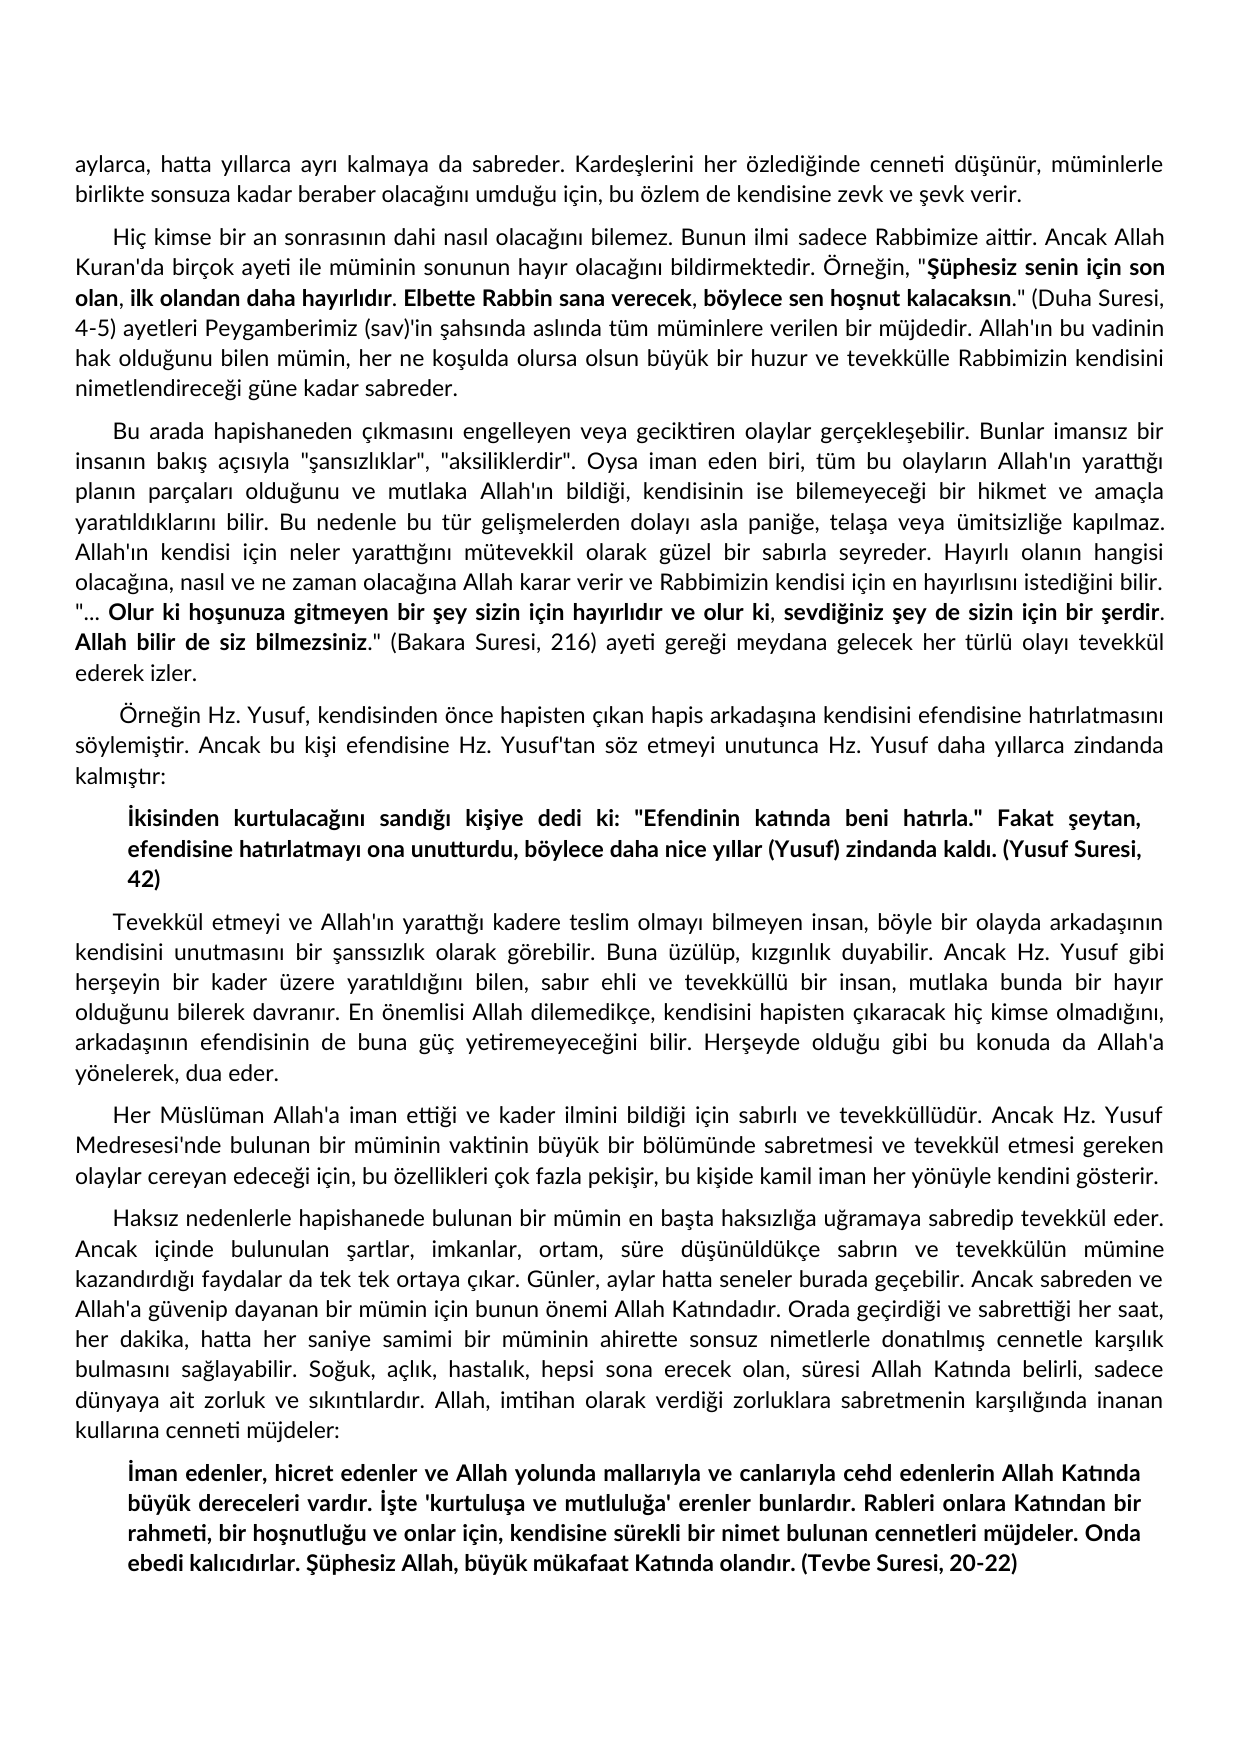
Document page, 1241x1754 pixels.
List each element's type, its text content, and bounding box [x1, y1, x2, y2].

text aylarca, hatta yıllarca ayrı kalmaya da sabreder. Kardeşlerini her özlediğinde cenneti düşünür, müminlerle birlikte sonsuza kadar beraber olacağını umduğu için, bu özlem de kendisine zevk ve şevk verir. [75, 150, 1165, 208]
text İkisinden kurtulacağını sandığı kişiye dedi ki: "Efendinin katında beni hatırla." Fakat şeytan, efendisine hatırlatmayı ona unutturdu, böylece daha nice yıllar (Yusuf) zindanda kaldı. (Yusuf Suresi, 42) [127, 804, 1143, 892]
text Hiç kimse bir an sonrasının dahi nasıl olacağını bilemez. Bunun ilmi sadece Rabbimize aittir. Ancak Allah Kuran'da birçok ayeti ile müminin sonunun hayır olacağını bildirmektedir. Örneğin, "Şüphesiz senin için son olan, ilk olandan daha hayırlıdır. Elbette Rabbin sana verecek, böylece sen hoşnut kalacaksın." (Duha Suresi, 4-5) ayetleri Peygamberimiz (sav)'in şahsında aslında tüm müminlere verilen bir müjdedir. Allah'ın bu vadinin hak olduğunu bilen mümin, her ne koşulda olursa olsun büyük bir huzur ve tevekkülle Rabbimizin kendisini nimetlendireceği güne kadar sabreder. [75, 223, 1165, 401]
text Haksız nedenlerle hapishanede bulunan bir mümin en başta haksızlığa uğramaya sabredip tevekkül eder. Ancak içinde bulunulan şartlar, imkanlar, ortam, süre düşünüldükçe sabrın ve tevekkülün mümine kazandırdığı faydalar da tek tek ortaya çıkar. Günler, aylar hatta seneler burada geçebilir. Ancak sabreden ve Allah'a güvenip dayanan bir mümin için bunun önemi Allah Katındadır. Orada geçirdiği ve sabrettiği her saat, her dakika, hatta her saniye samimi bir müminin ahirette sonsuz nimetlerle donatılmış cennetle karşılık bulmasını sağlayabilir. Soğuk, açlık, hastalık, hepsi sona erecek olan, süresi Allah Katında belirli, sadece dünyaya ait zorluk ve sıkıntılardır. Allah, imtihan olarak verdiği zorluklara sabretmenin karşılığında inanan kullarına cenneti müjdeler: [75, 1204, 1165, 1443]
text Her Müslüman Allah'a iman ettiği ve kader ilmini bildiği için sabırlı ve tevekküllüdür. Ancak Hz. Yusuf Medresesi'nde bulunan bir müminin vaktinin büyük bir bölümünde sabretmesi ve tevekkül etmesi gereken olaylar cereyan edeceği için, bu özellikleri çok fazla pekişir, bu kişide kamil iman her yönüyle kendini gösterir. [75, 1101, 1165, 1189]
text Bu arada hapishaneden çıkmasını engelleyen veya geciktiren olaylar gerçekleşebilir. Bunlar imansız bir insanın bakış açısıyla "şansızlıklar", "aksiliklerdir". Oysa iman eden biri, tüm bu olayların Allah'ın yarattığı planın parçaları olduğunu ve mutlaka Allah'ın bildiği, kendisinin ise bilemeyeceği bir hikmet ve amaçla yaratıldıklarını bilir. Bu nedenle bu tür gelişmelerden dolayı asla paniğe, telaşa veya ümitsizliğe kapılmaz. Allah'ın kendisi için neler yarattığını mütevekkil olarak güzel bir sabırla seyreder. Hayırlı olanın hangisi olacağına, nasıl ve ne zaman olacağına Allah karar verir ve Rabbimizin kendisi için en hayırlısını istediğini bilir. "... Olur ki hoşunuza gitmeyen bir şey sizin için hayırlıdır ve olur ki, sevdiğiniz şey de sizin için bir şerdir. Allah bilir de siz bilmezsiniz." (Bakara Suresi, 216) ayeti gereği meydana gelecek her türlü olayı tevekkül ederek izler. [75, 417, 1165, 686]
text İman edenler, hicret edenler ve Allah yolunda mallarıyla ve canlarıyla cehd edenlerin Allah Katında büyük dereceleri vardır. İşte 'kurtuluşa ve mutluluğa' erenler bunlardır. Rableri onlara Katından bir rahmeti, bir hoşnutluğu ve onlar için, kendisine sürekli bir nimet bulunan cennetleri müjdeler. Onda ebedi kalıcıdırlar. Şüphesiz Allah, büyük mükafaat Katında olandır. (Tevbe Suresi, 20-22) [127, 1458, 1143, 1576]
text Örneğin Hz. Yusuf, kendisinden önce hapisten çıkan hapis arkadaşına kendisini efendisine hatırlatmasını söylemiştir. Ancak bu kişi efendisine Hz. Yusuf'tan söz etmeyi unutunca Hz. Yusuf daha yıllarca zindanda kalmıştır: [75, 701, 1165, 789]
text Tevekkül etmeyi ve Allah'ın yarattığı kadere teslim olmayı bilmeyen insan, böyle bir olayda arkadaşının kendisini unutmasını bir şanssızlık olarak görebilir. Buna üzülüp, kızgınlık duyabilir. Ancak Hz. Yusuf gibi herşeyin bir kader üzere yaratıldığını bilen, sabır ehli ve tevekküllü bir insan, mutlaka bunda bir hayır olduğunu bilerek davranır. En önemlisi Allah dilemedikçe, kendisini hapisten çıkaracak hiç kimse olmadığını, arkadaşının efendisinin de buna güç yetiremeyeceğini bilir. Herşeyde olduğu gibi bu konuda da Allah'a yönelerek, dua eder. [75, 907, 1165, 1086]
